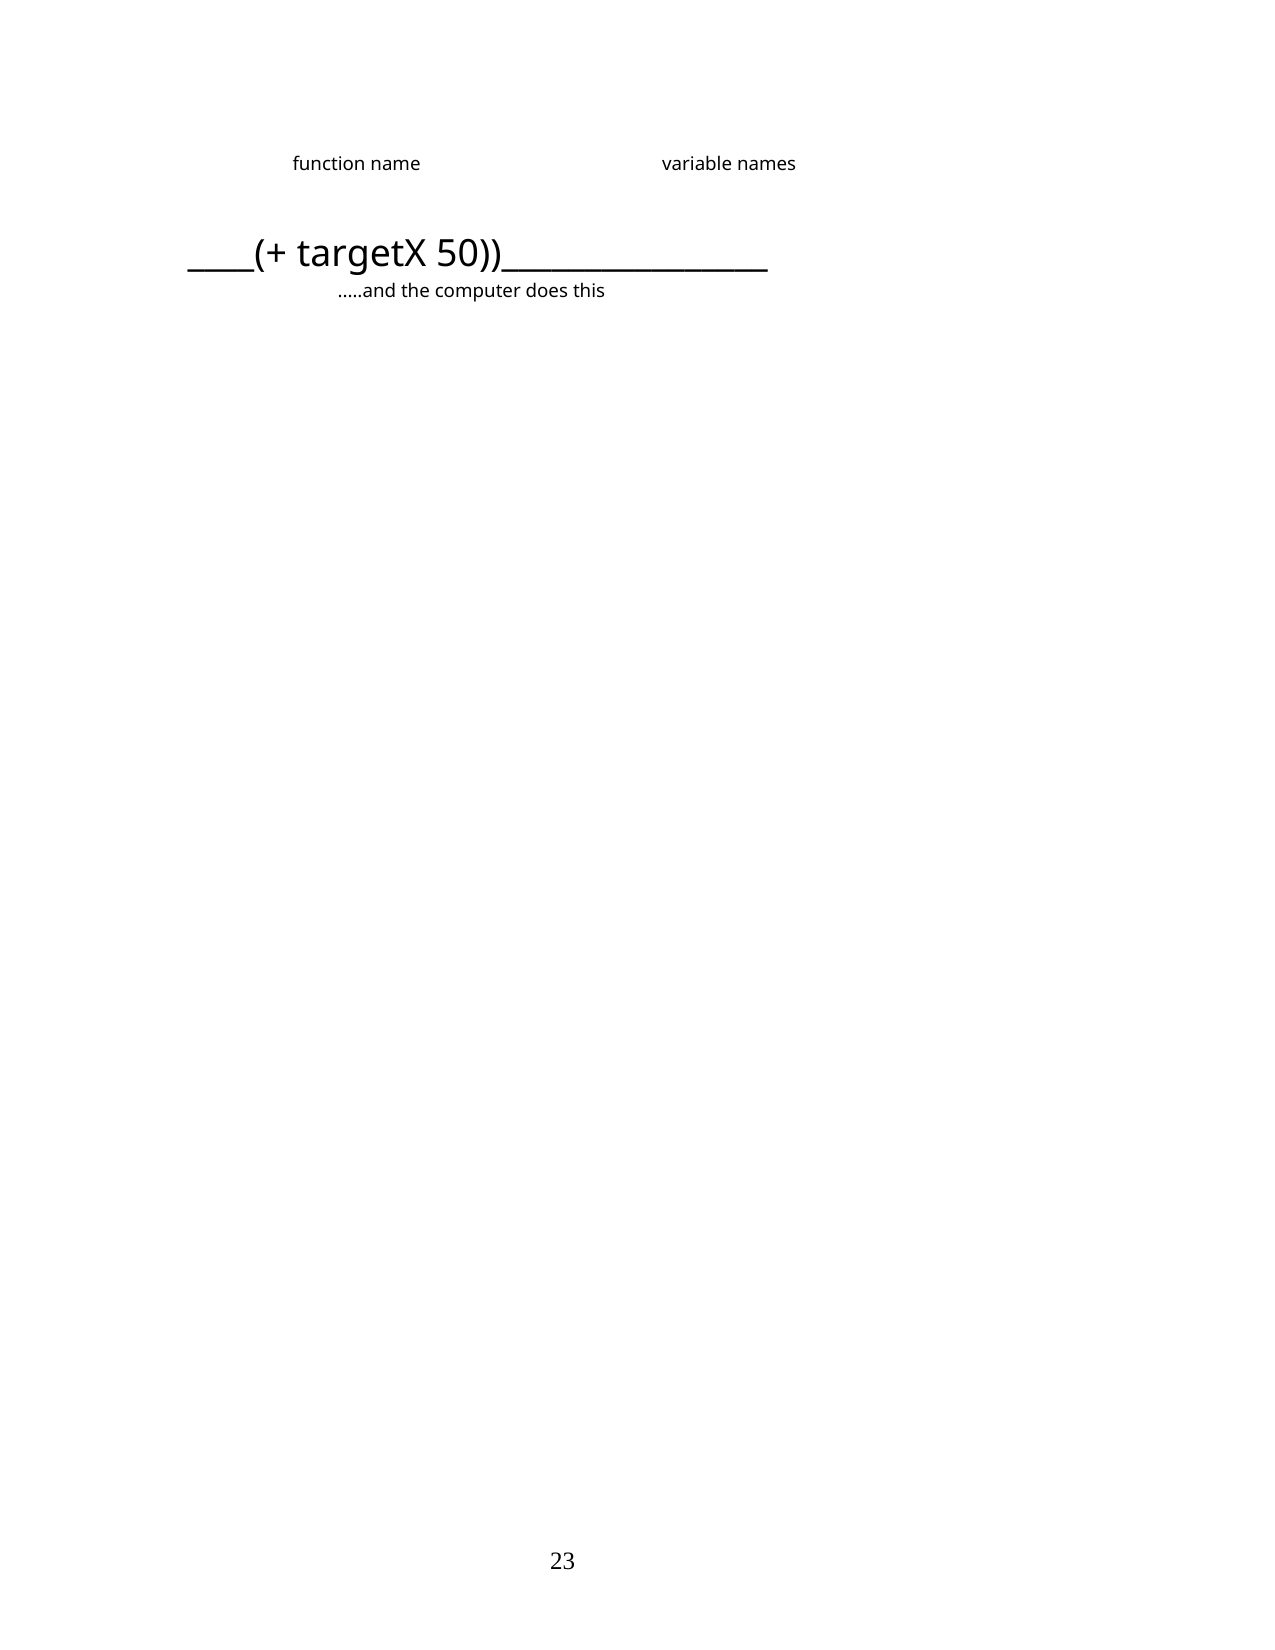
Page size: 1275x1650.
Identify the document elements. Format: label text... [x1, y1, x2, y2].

text function name variable names [112, 150, 1162, 176]
text ..…and the computer does this [112, 278, 1162, 303]
text ____(+ targetX 50))________________ [112, 227, 1162, 278]
